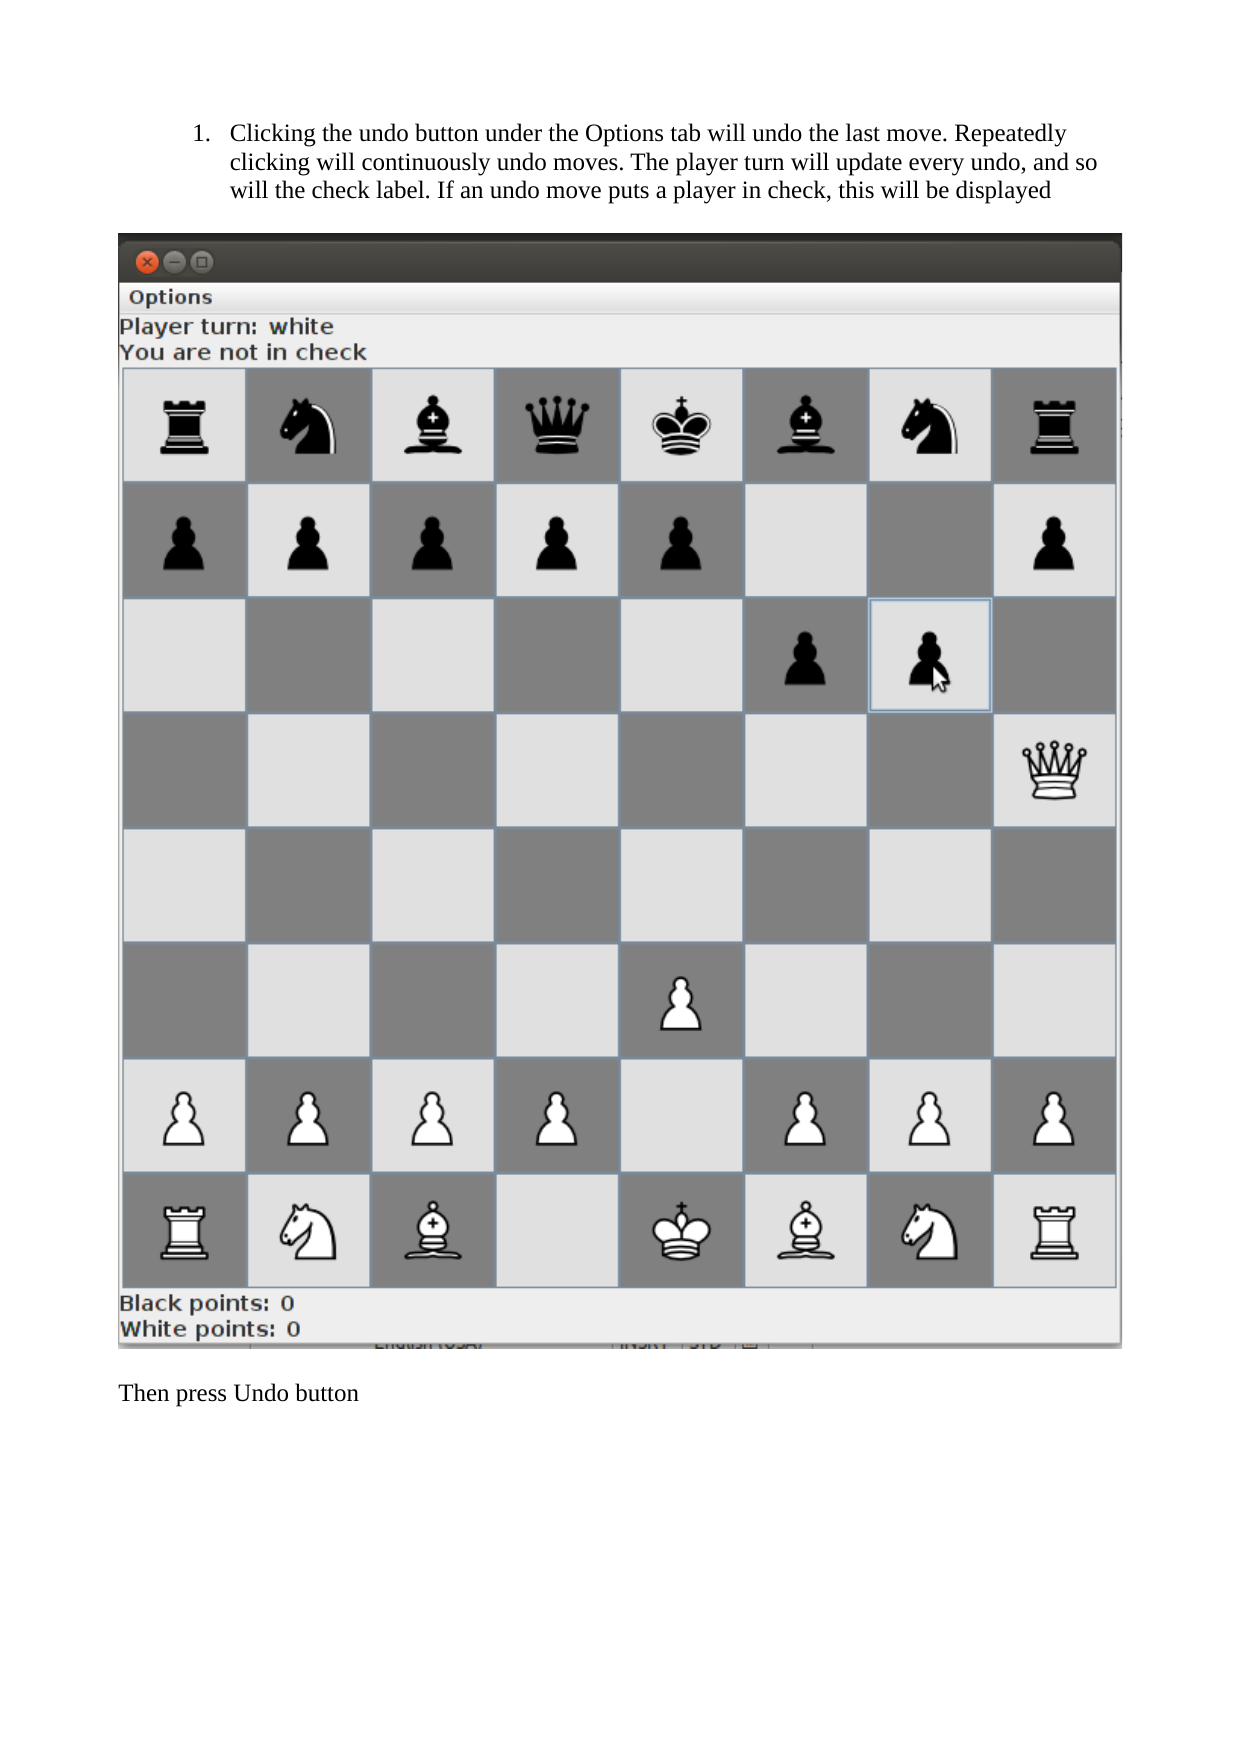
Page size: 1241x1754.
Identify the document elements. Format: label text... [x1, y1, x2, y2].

picture [118, 233, 1123, 1349]
text Then press Undo button [118, 1378, 1122, 1407]
text 1. Clicking the undo button under the Options tab will undo the last move. Repeatedly clicking will continuously undo moves. The player turn will update every undo, and so will the check label. If an undo move puts a player in check, this will be displayed [118, 118, 1122, 204]
